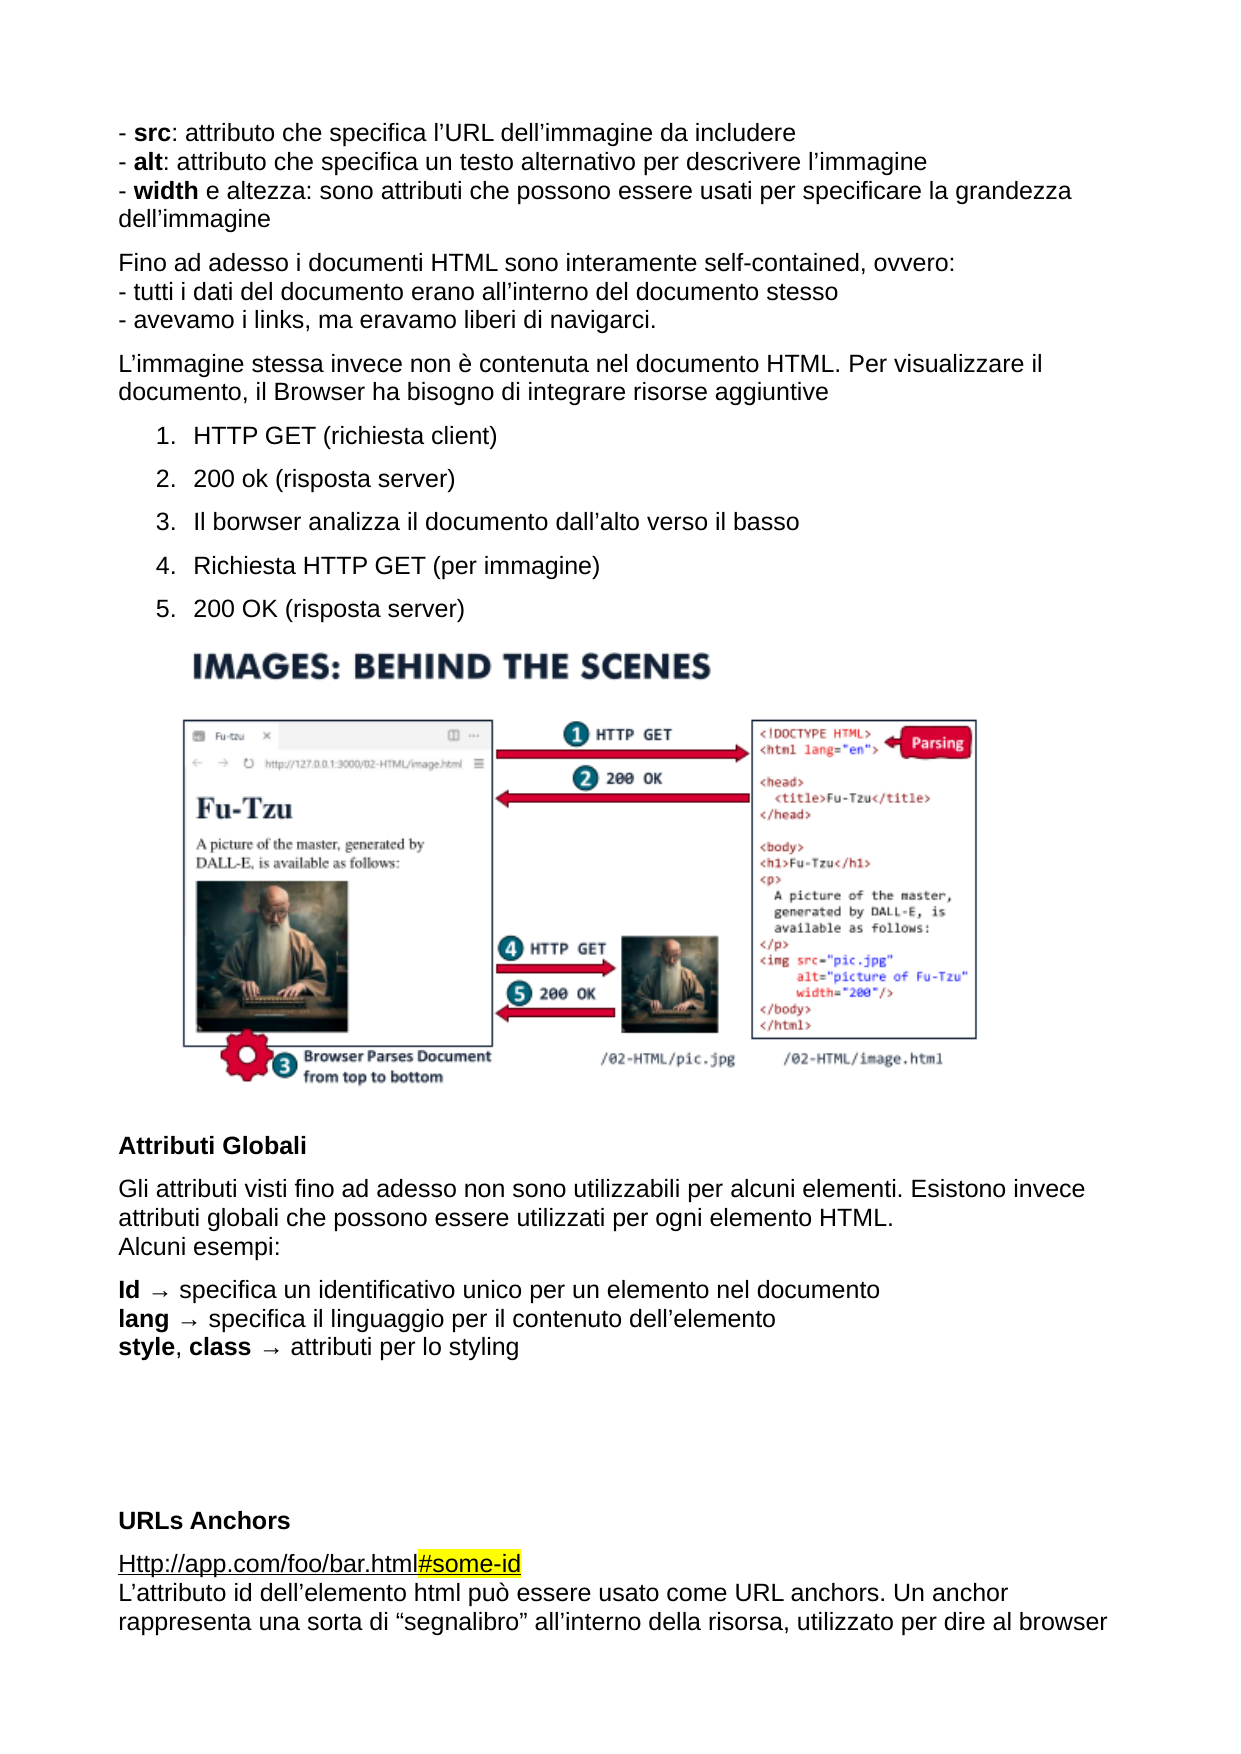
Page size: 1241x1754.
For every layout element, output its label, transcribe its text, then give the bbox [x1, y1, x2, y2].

subtitle 200 OK (risposta server) [156, 594, 1122, 623]
subtitle 200 ok (risposta server) [156, 464, 1122, 493]
subtitle HTTP GET (richiesta client) [156, 421, 1122, 449]
subtitle Attributi Globali [118, 1131, 1122, 1159]
subtitle Gli attributi visti fino ad adesso non sono utilizzabili per alcuni elementi. Esistono invece attributi globali che possono essere utilizzati per ogni elemento HTML. Alcuni esempi: [118, 1174, 1122, 1260]
subtitle - src: attributo che specifica l’URL dell’immagine da includere - alt: attributo che specifica un testo alternativo per descrivere l’immagine - width e altezza: sono attributi che possono essere usati per specificare la grandezza dell’immagine [118, 118, 1122, 233]
subtitle URLs Anchors [118, 1506, 1122, 1534]
subtitle Il borwser analizza il documento dall’alto verso il basso [156, 507, 1122, 536]
subtitle Id → specifica un identificativo unico per un elemento nel documento lang → specifica il linguaggio per il contenuto dell’elemento style, class → attributi per lo styling [118, 1275, 1122, 1361]
picture [163, 637, 1024, 1088]
subtitle Http://app.com/foo/bar.html#some-id L’attributo id dell’elemento html può essere usato come URL anchors. Un anchor rappresenta una sorta di “segnalibro” all’interno della risorsa, utilizzato per dire al browser [118, 1549, 1122, 1635]
subtitle Fino ad adesso i documenti HTML sono interamente self-contained, ovvero: - tutti i dati del documento erano all’interno del documento stesso - avevamo i links, ma eravamo liberi di navigarci. [118, 248, 1122, 334]
subtitle Richiesta HTTP GET (per immagine) [156, 551, 1122, 579]
subtitle L’immagine stessa invece non è contenuta nel documento HTML. Per visualizzare il documento, il Browser ha bisogno di integrare risorse aggiuntive [118, 348, 1122, 406]
